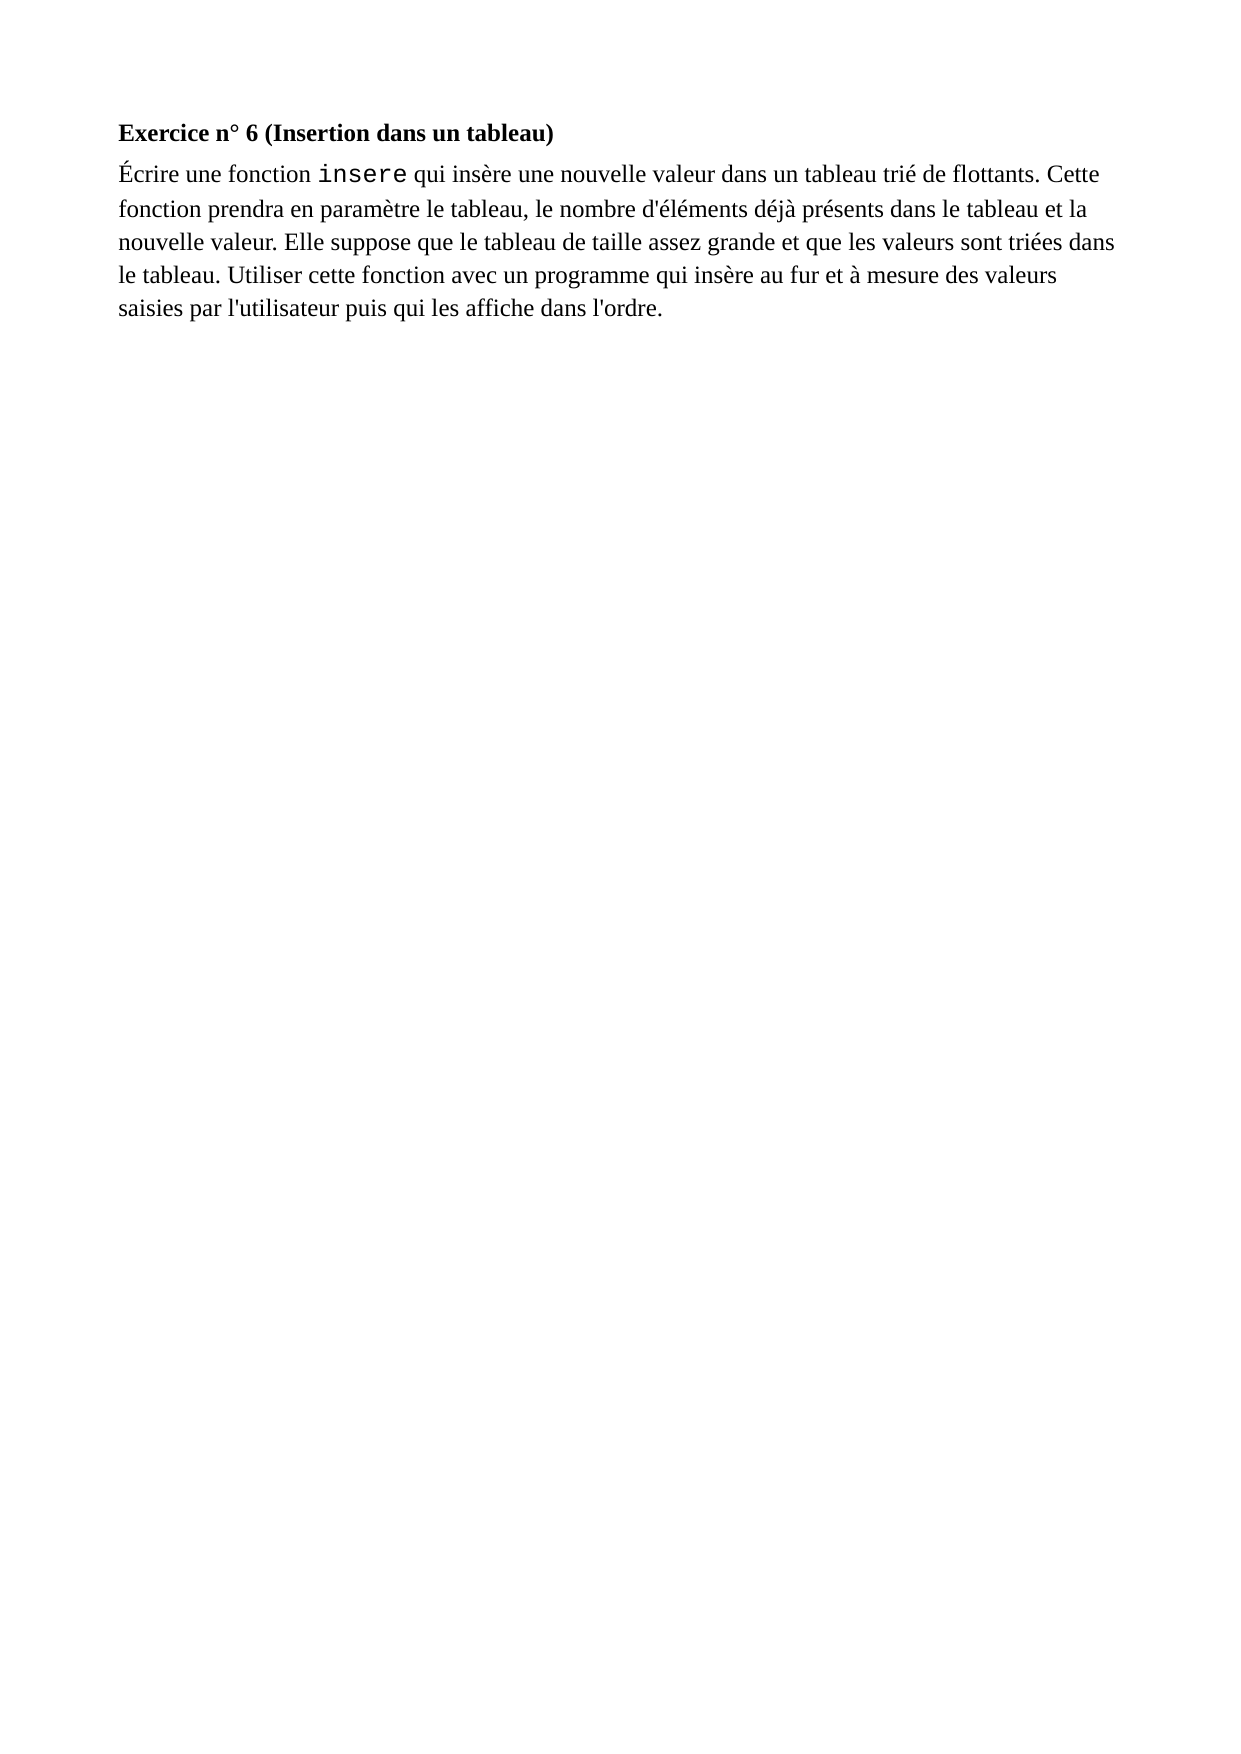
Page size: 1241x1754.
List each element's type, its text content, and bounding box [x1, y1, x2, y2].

text Écrire une fonction insere qui insère une nouvelle valeur dans un tableau trié de flottants. Cette fonction prendra en paramètre le tableau, le nombre d'éléments déjà présents dans le tableau et la nouvelle valeur. Elle suppose que le tableau de taille assez grande et que les valeurs sont triées dans le tableau. Utiliser cette fonction avec un programme qui insère au fur et à mesure des valeurs saisies par l'utilisateur puis qui les affiche dans l'ordre. [118, 159, 1122, 322]
subtitle Exercice n° 6 (Insertion dans un tableau) [118, 118, 1122, 147]
